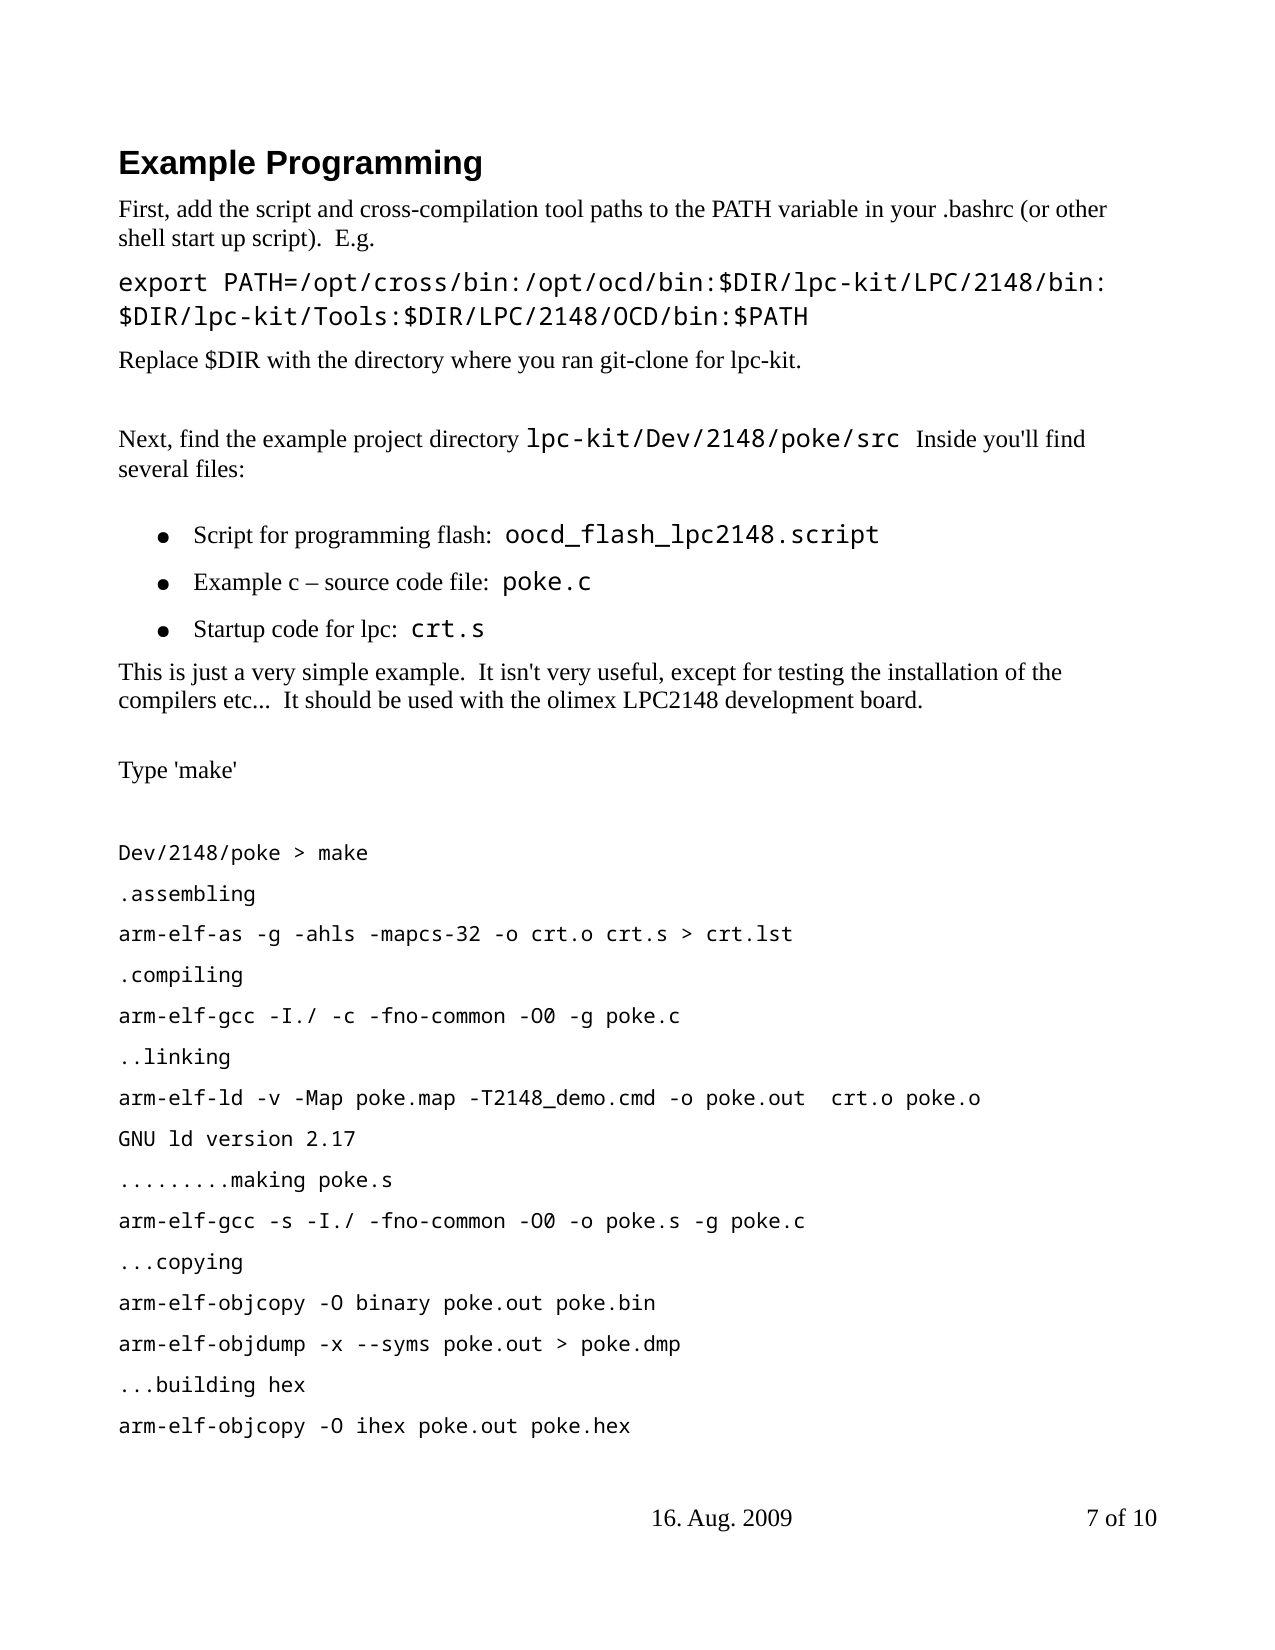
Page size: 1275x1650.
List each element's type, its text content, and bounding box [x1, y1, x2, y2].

text ..linking [118, 1042, 1157, 1071]
text Dev/2148/poke > make [118, 838, 1157, 866]
subtitle Example Programming [118, 143, 1157, 182]
text arm-elf-objcopy -O ihex poke.out poke.hex [118, 1411, 1157, 1439]
text .compiling [118, 961, 1157, 989]
text ...building hex [118, 1370, 1157, 1398]
list Example c – source code file: poke.c [156, 564, 1157, 598]
text Next, find the example project directory lpc-kit/Dev/2148/poke/src Inside you'll find several files: [118, 420, 1157, 483]
text arm-elf-gcc -I./ -c -fno-common -O0 -g poke.c [118, 1001, 1157, 1030]
text arm-elf-as -g -ahls -mapcs-32 -o crt.o crt.s > crt.lst [118, 919, 1157, 948]
list Script for programming flash: oocd_flash_lpc2148.script [156, 517, 1157, 551]
text export PATH=/opt/cross/bin:/opt/ocd/bin:$DIR/lpc-kit/LPC/2148/bin:$DIR/lpc-kit/Tools:$DIR/LPC/2148/OCD/bin:$PATH [118, 264, 1157, 332]
text First, add the script and cross-compilation tool paths to the PATH variable in your .bashrc (or other shell start up script). E.g. [118, 194, 1157, 252]
text GNU ld version 2.17 [118, 1124, 1157, 1153]
text arm-elf-gcc -s -I./ -fno-common -O0 -o poke.s -g poke.c [118, 1206, 1157, 1234]
text arm-elf-ld -v -Map poke.map -T2148_demo.cmd -o poke.out crt.o poke.o [118, 1083, 1157, 1112]
text .........making poke.s [118, 1165, 1157, 1194]
list Startup code for lpc: crt.s [156, 610, 1157, 644]
text arm-elf-objcopy -O binary poke.out poke.bin [118, 1288, 1157, 1316]
text .assembling [118, 879, 1157, 907]
text arm-elf-objdump -x --syms poke.out > poke.dmp [118, 1329, 1157, 1357]
text Type 'make' [118, 756, 1157, 784]
text Replace $DIR with the directory where you ran git-clone for lpc-kit. [118, 345, 1157, 374]
text ...copying [118, 1247, 1157, 1276]
text This is just a very simple example. It isn't very useful, except for testing the installation of the compilers etc... It should be used with the olimex LPC2148 development board. [118, 657, 1157, 714]
